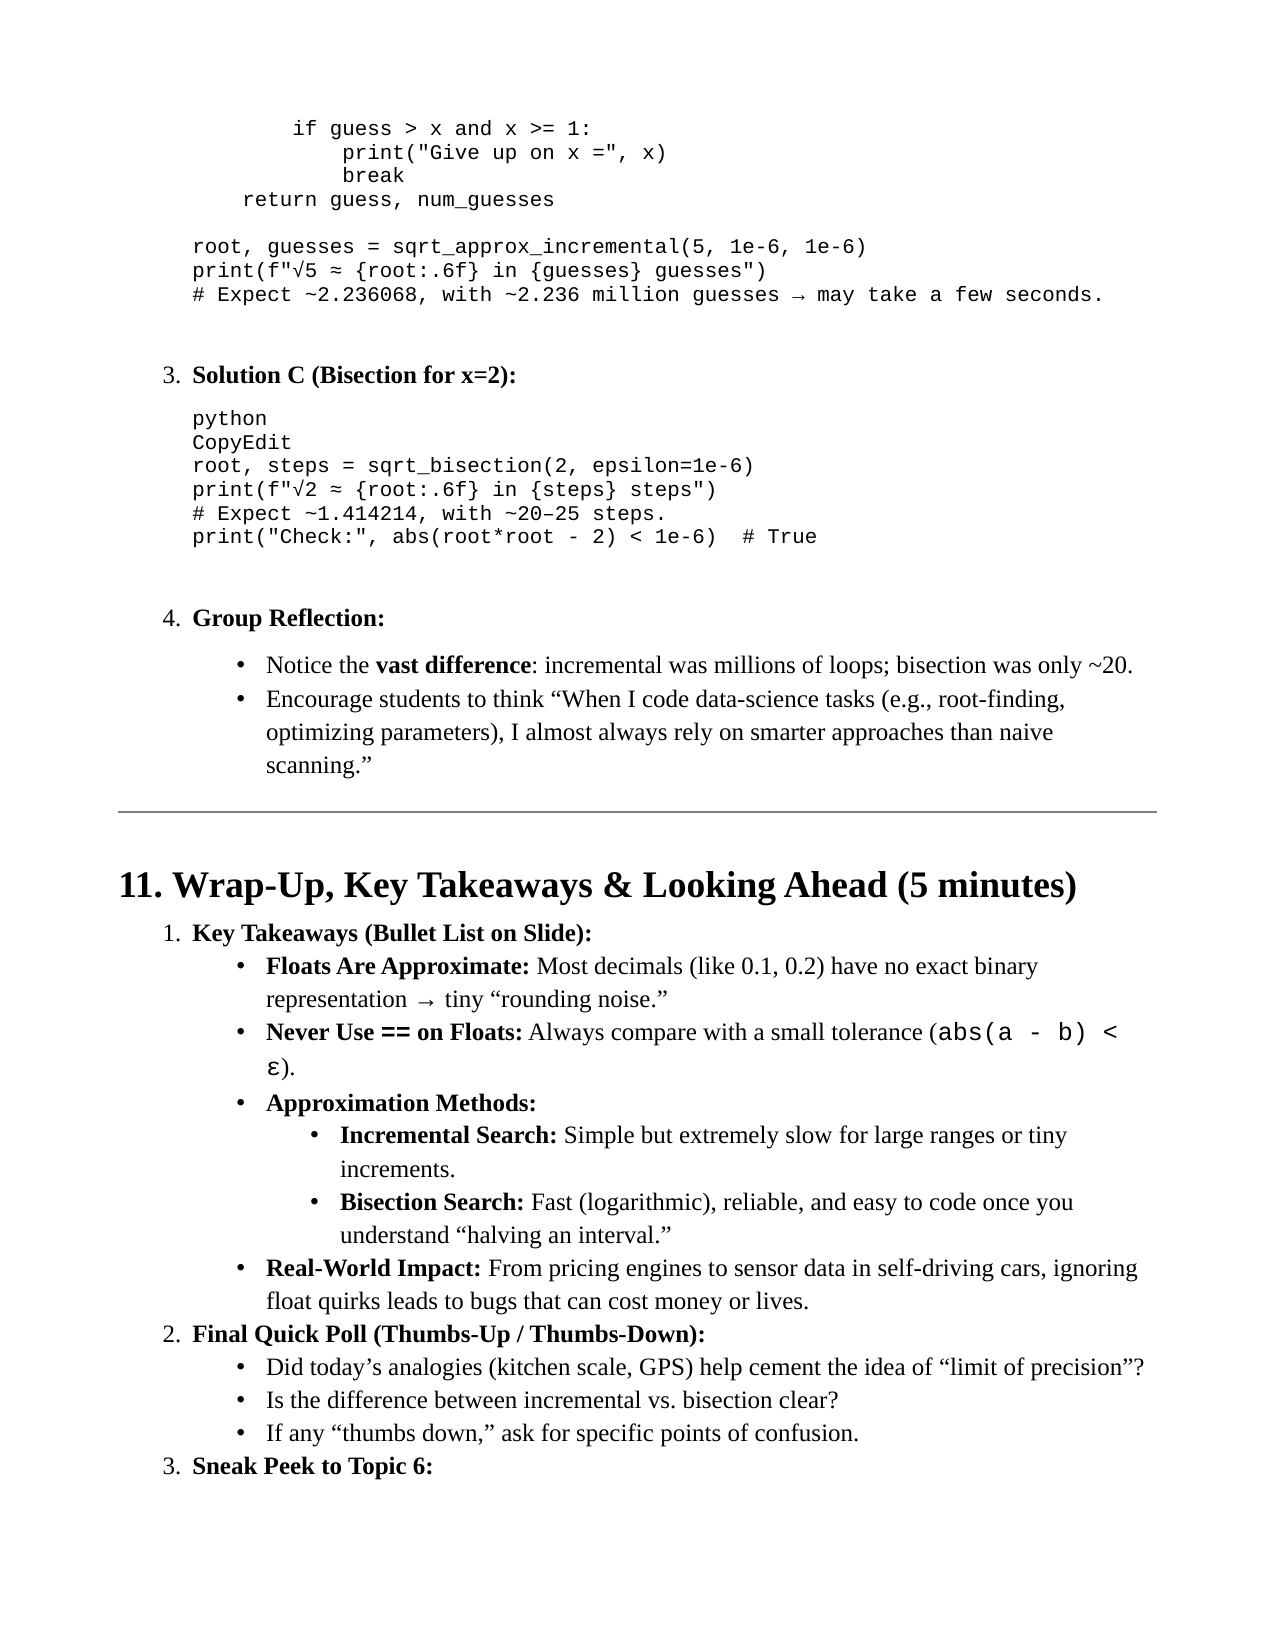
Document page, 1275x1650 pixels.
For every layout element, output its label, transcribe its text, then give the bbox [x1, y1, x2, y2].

list Approximation Methods: [236, 1088, 1157, 1116]
list Incremental Search: Simple but extremely slow for large ranges or tiny increments. [310, 1121, 1157, 1182]
list Group Reflection: [162, 603, 1157, 632]
list Bisection Search: Fast (logarithmic), reliable, and easy to code once you understand “halving an interval.” [310, 1187, 1157, 1248]
list Final Quick Poll (Thumbs-Up / Thumbs-Down): [162, 1319, 1157, 1347]
list Sneak Peek to Topic 6: [162, 1451, 1157, 1479]
list # Expect ~2.236068, with ~2.236 million guesses → may take a few seconds. [162, 284, 1157, 307]
list Never Use == on Floats: Always compare with a small tolerance (abs(a - b) < ε). [236, 1017, 1157, 1083]
list print("Give up on x =", x) [162, 142, 1157, 165]
subtitle 11. Wrap-Up, Key Takeaways & Looking Ahead (5 minutes) [118, 862, 1157, 906]
list python [162, 408, 1157, 432]
list print(f"√2 ≈ {root:.6f} in {steps} steps") [162, 479, 1157, 503]
list print("Check:", abs(root*root - 2) < 1e-6) # True [162, 526, 1157, 550]
list Is the difference between incremental vs. bisection clear? [236, 1385, 1157, 1413]
list Encourage students to think “When I code data-science tasks (e.g., root-finding, optimizing parameters), I almost always rely on smarter approaches than naive scanning.” [236, 684, 1157, 778]
list # Expect ~1.414214, with ~20–25 steps. [162, 503, 1157, 526]
list return guess, num_guesses [162, 189, 1157, 213]
list Notice the vast difference: incremental was millions of loops; bisection was only ~20. [236, 651, 1157, 679]
list CopyEdit [162, 432, 1157, 455]
list root, guesses = sqrt_approx_incremental(5, 1e-6, 1e-6) [162, 236, 1157, 260]
list If any “thumbs down,” ask for specific points of confusion. [236, 1418, 1157, 1447]
list if guess > x and x >= 1: [162, 118, 1157, 142]
list Floats Are Approximate: Most decimals (like 0.1, 0.2) have no exact binary representation → tiny “rounding noise.” [236, 951, 1157, 1013]
list Solution C (Bisection for x=2): [162, 360, 1157, 389]
list root, steps = sqrt_bisection(2, epsilon=1e-6) [162, 455, 1157, 479]
list Real-World Impact: From pricing engines to sensor data in self-driving cars, ignoring float quirks leads to bugs that can cost money or lives. [236, 1253, 1157, 1314]
list break [162, 165, 1157, 189]
list Key Takeaways (Bullet List on Slide): [162, 918, 1157, 947]
list Did today’s analogies (kitchen scale, GPS) help cement the idea of “limit of precision”? [236, 1352, 1157, 1381]
list print(f"√5 ≈ {root:.6f} in {guesses} guesses") [162, 260, 1157, 284]
